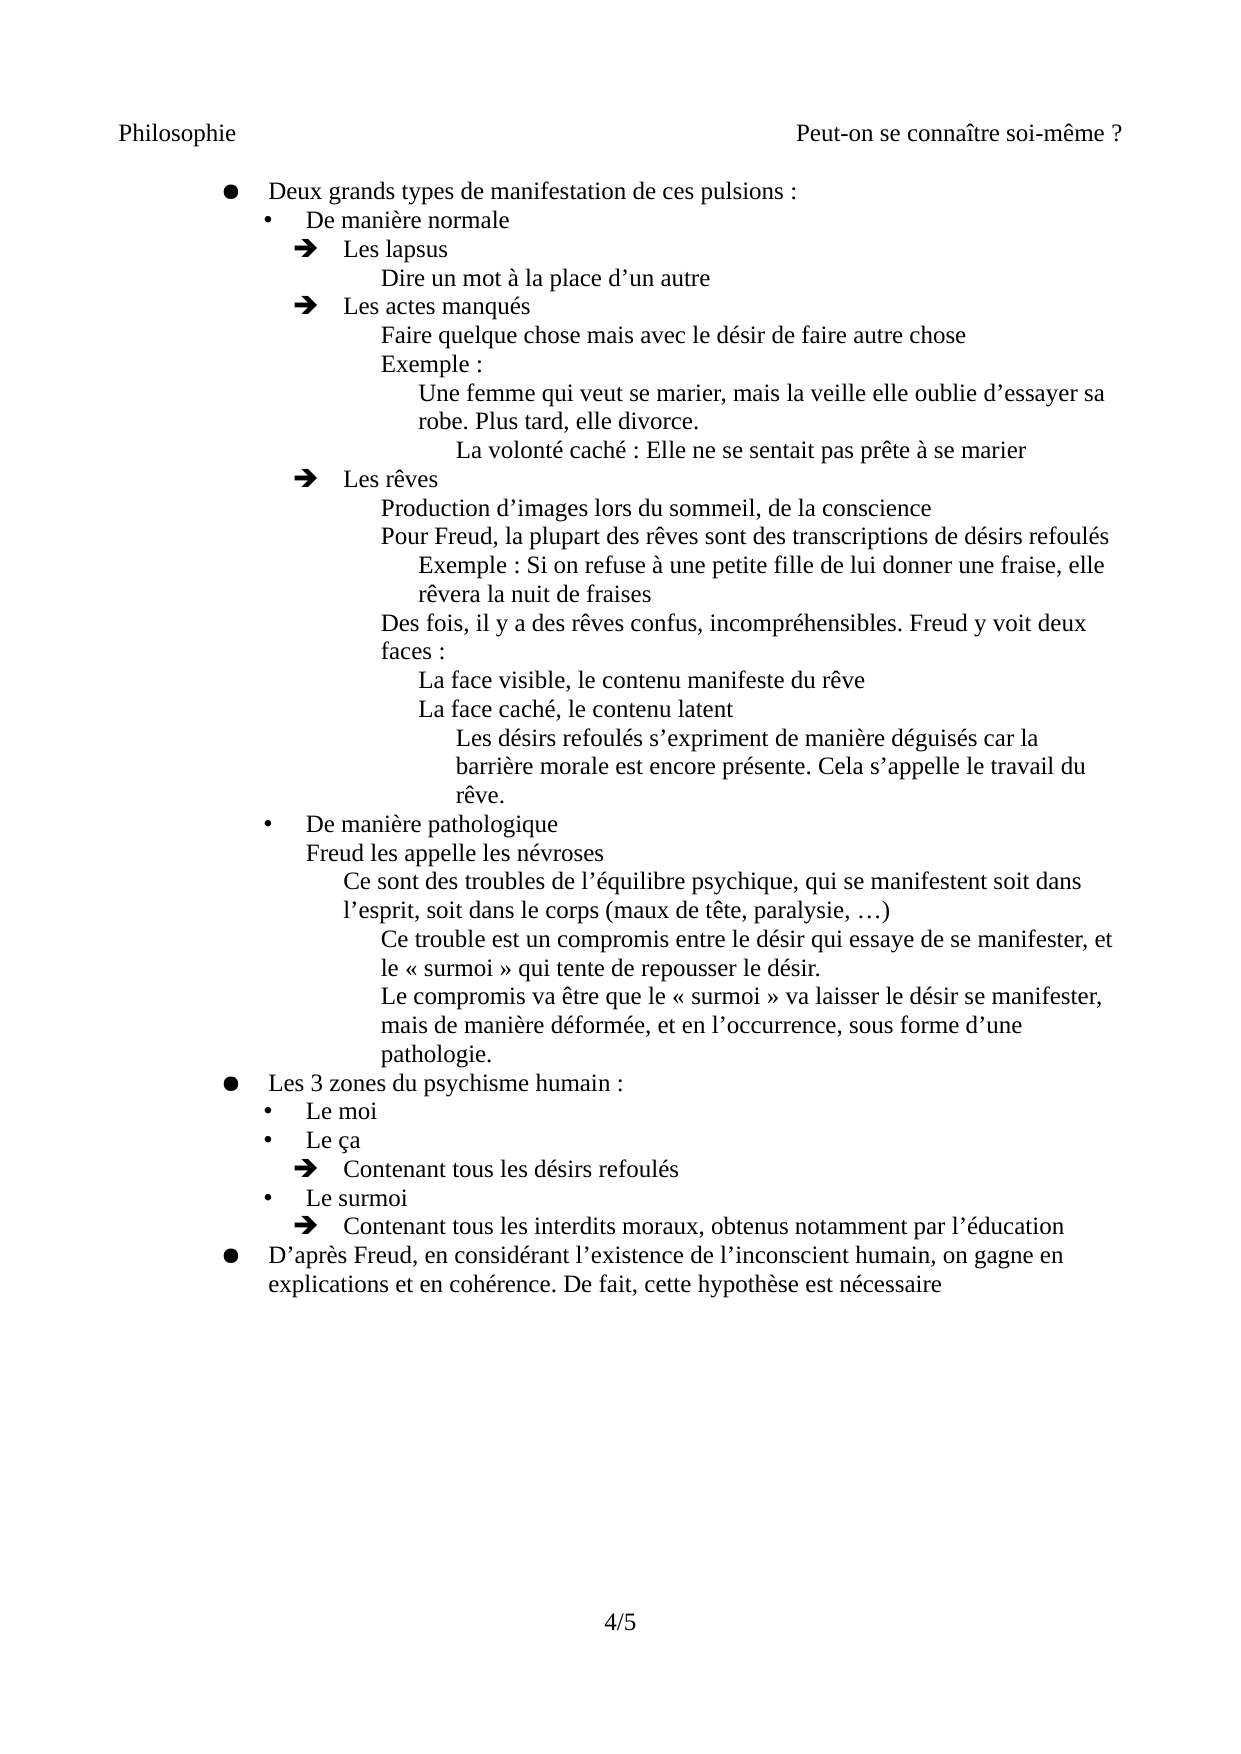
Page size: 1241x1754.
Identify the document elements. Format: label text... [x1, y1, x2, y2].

list Pour Freud, la plupart des rêves sont des transcriptions de désirs refoulés [343, 521, 1122, 550]
list Les 3 zones du psychisme humain : [231, 1068, 1122, 1096]
list Deux grands types de manifestation de ces pulsions : [231, 176, 1122, 205]
list Les lapsus [306, 234, 1122, 263]
list La face visible, le contenu manifeste du rêve [381, 665, 1122, 694]
list Exemple : Si on refuse à une petite fille de lui donner une fraise, elle rêvera la nuit de fraises [381, 550, 1122, 608]
list Production d’images lors du sommeil, de la conscience [343, 493, 1122, 521]
list Le ça [268, 1125, 1122, 1154]
list Les rêves [306, 464, 1122, 493]
list De manière normale [268, 205, 1122, 234]
list De manière pathologique [268, 809, 1122, 838]
list Faire quelque chose mais avec le désir de faire autre chose [343, 320, 1122, 349]
list Exemple : [343, 349, 1122, 378]
list Le compromis va être que le « surmoi » va laisser le désir se manifester, mais de manière déformée, et en l’occurrence, sous forme d’une pathologie. [343, 981, 1122, 1068]
list Le surmoi [268, 1183, 1122, 1211]
list La volonté caché : Elle ne se sentait pas prête à se marier [418, 435, 1122, 464]
list La face caché, le contenu latent [381, 694, 1122, 723]
list Le moi [268, 1096, 1122, 1125]
list Les actes manqués [306, 291, 1122, 320]
list D’après Freud, en considérant l’existence de l’inconscient humain, on gagne en explications et en cohérence. De fait, cette hypothèse est nécessaire [231, 1240, 1122, 1298]
list Ce sont des troubles de l’équilibre psychique, qui se manifestent soit dans l’esprit, soit dans le corps (maux de tête, paralysie, …) [306, 866, 1122, 924]
list Une femme qui veut se marier, mais la veille elle oublie d’essayer sa robe. Plus tard, elle divorce. [381, 378, 1122, 435]
list Des fois, il y a des rêves confus, incompréhensibles. Freud y voit deux faces : [343, 608, 1122, 665]
list Contenant tous les interdits moraux, obtenus notamment par l’éducation [306, 1211, 1122, 1240]
list Les désirs refoulés s’expriment de manière déguisés car la barrière morale est encore présente. Cela s’appelle le travail du rêve. [418, 723, 1122, 809]
list Dire un mot à la place d’un autre [343, 263, 1122, 291]
list Contenant tous les désirs refoulés [306, 1154, 1122, 1183]
list Freud les appelle les névroses [268, 838, 1122, 866]
list Ce trouble est un compromis entre le désir qui essaye de se manifester, et le « surmoi » qui tente de repousser le désir. [343, 924, 1122, 981]
